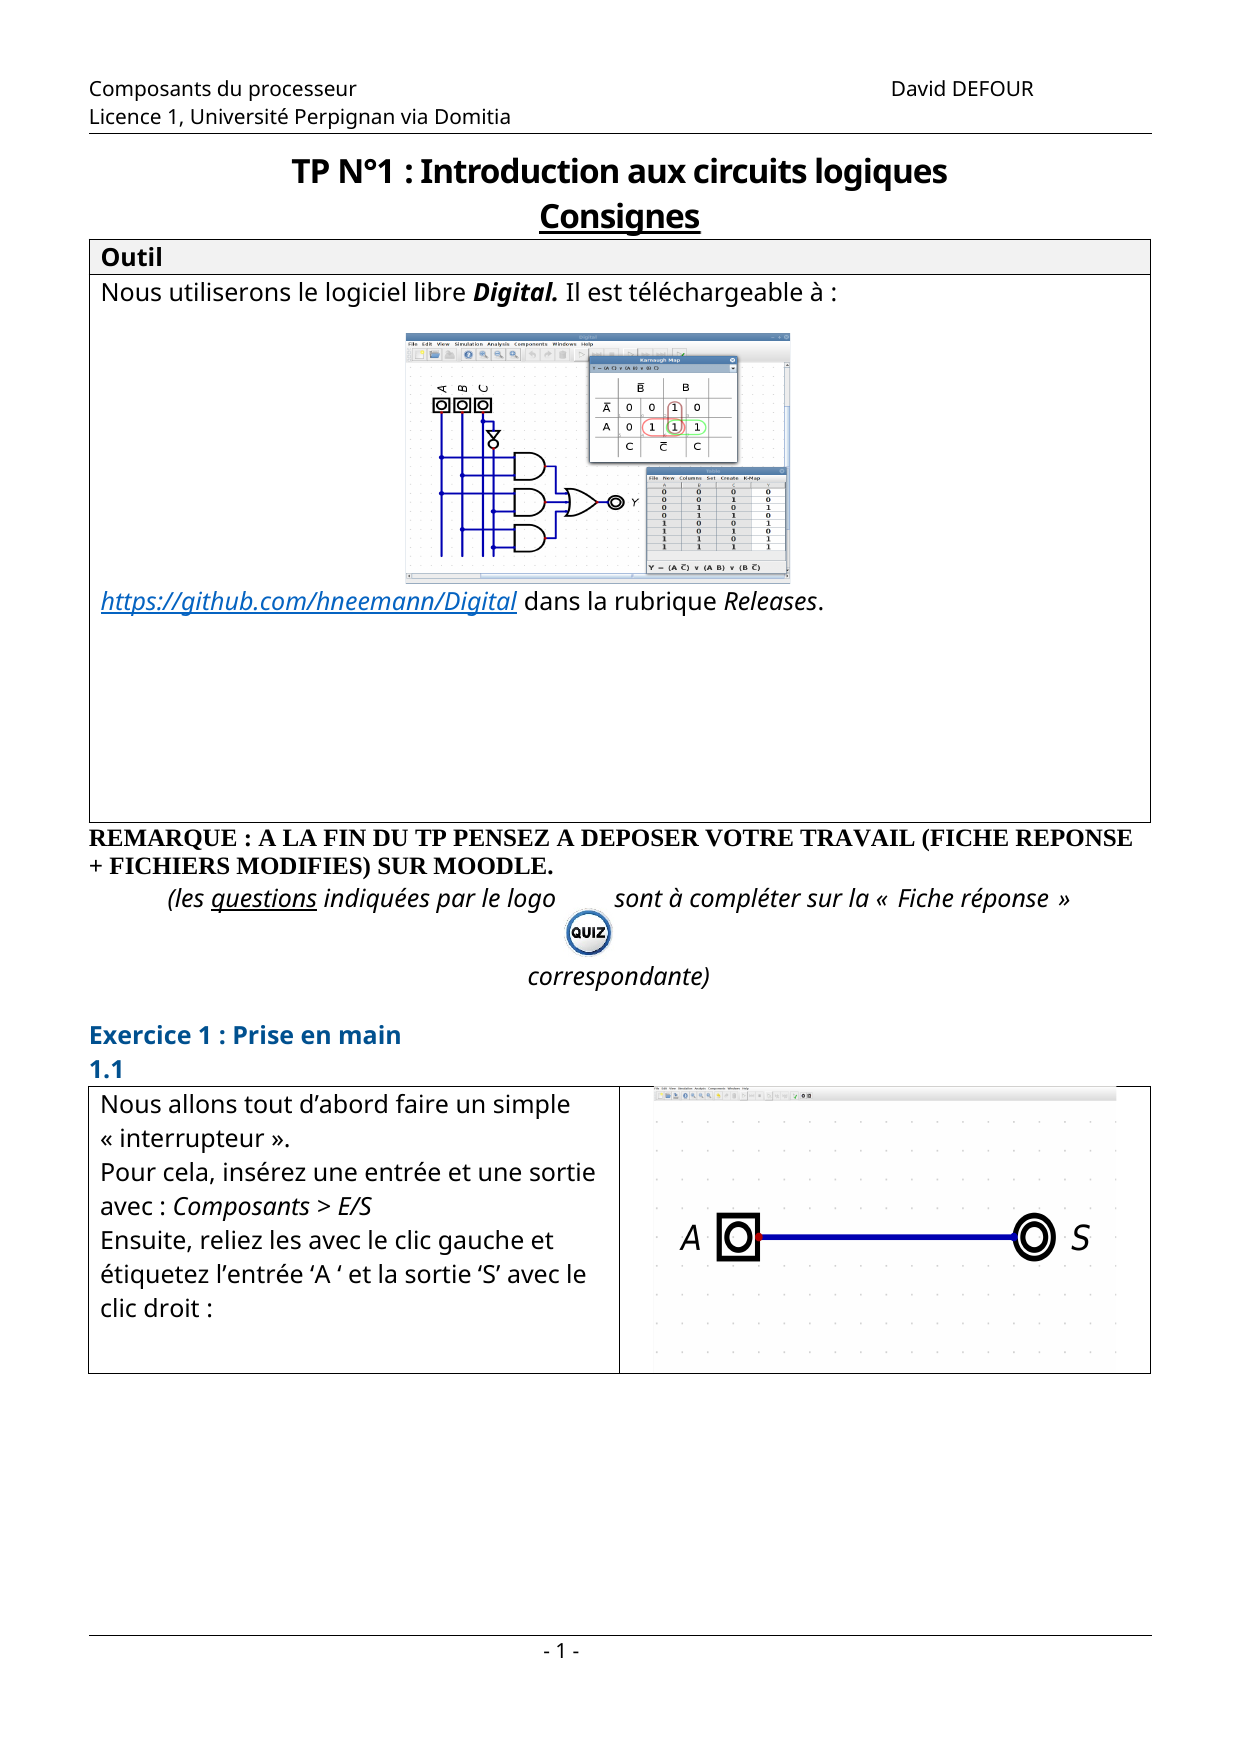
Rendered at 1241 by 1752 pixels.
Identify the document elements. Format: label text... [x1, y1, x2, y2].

table_header Nous allons tout d’abord faire un simple « interrupteur ». Pour cela, insérez une entrée et une sortie avec : Composants > E/S Ensuite, reliez les avec le clic gauche et étiquetez l’entrée ‘A ‘ et la sortie ‘S’ avec le clic droit : [89, 1087, 619, 1373]
text 1.1 [89, 1052, 1152, 1086]
table_header [1117, 1087, 1150, 1373]
text REMARQUE : A LA FIN DU TP PENSEZ A DEPOSER VOTRE TRAVAIL (FICHE REPONSE + FICHIERS MODIFIES) SUR MOODLE. [89, 823, 1152, 880]
picture [653, 1086, 1117, 1373]
table_header Outil [90, 240, 1150, 274]
subtitle Exercice 1 : Prise en main [89, 1018, 1152, 1052]
text Consignes [89, 193, 1152, 238]
text (les questions indiquées par le logo sont à compléter sur la « Fiche réponse » correspondante) [89, 880, 1152, 993]
table_cell Nous utiliserons le logiciel libre Digital. Il est téléchargeable à : https://github.com/hneemann/Digital dans la rubrique Releases. [90, 275, 1150, 822]
text TP N°1 : Introduction aux circuits logiques [89, 148, 1152, 193]
picture [562, 907, 615, 959]
picture [405, 333, 791, 584]
table_header [620, 1087, 653, 1373]
